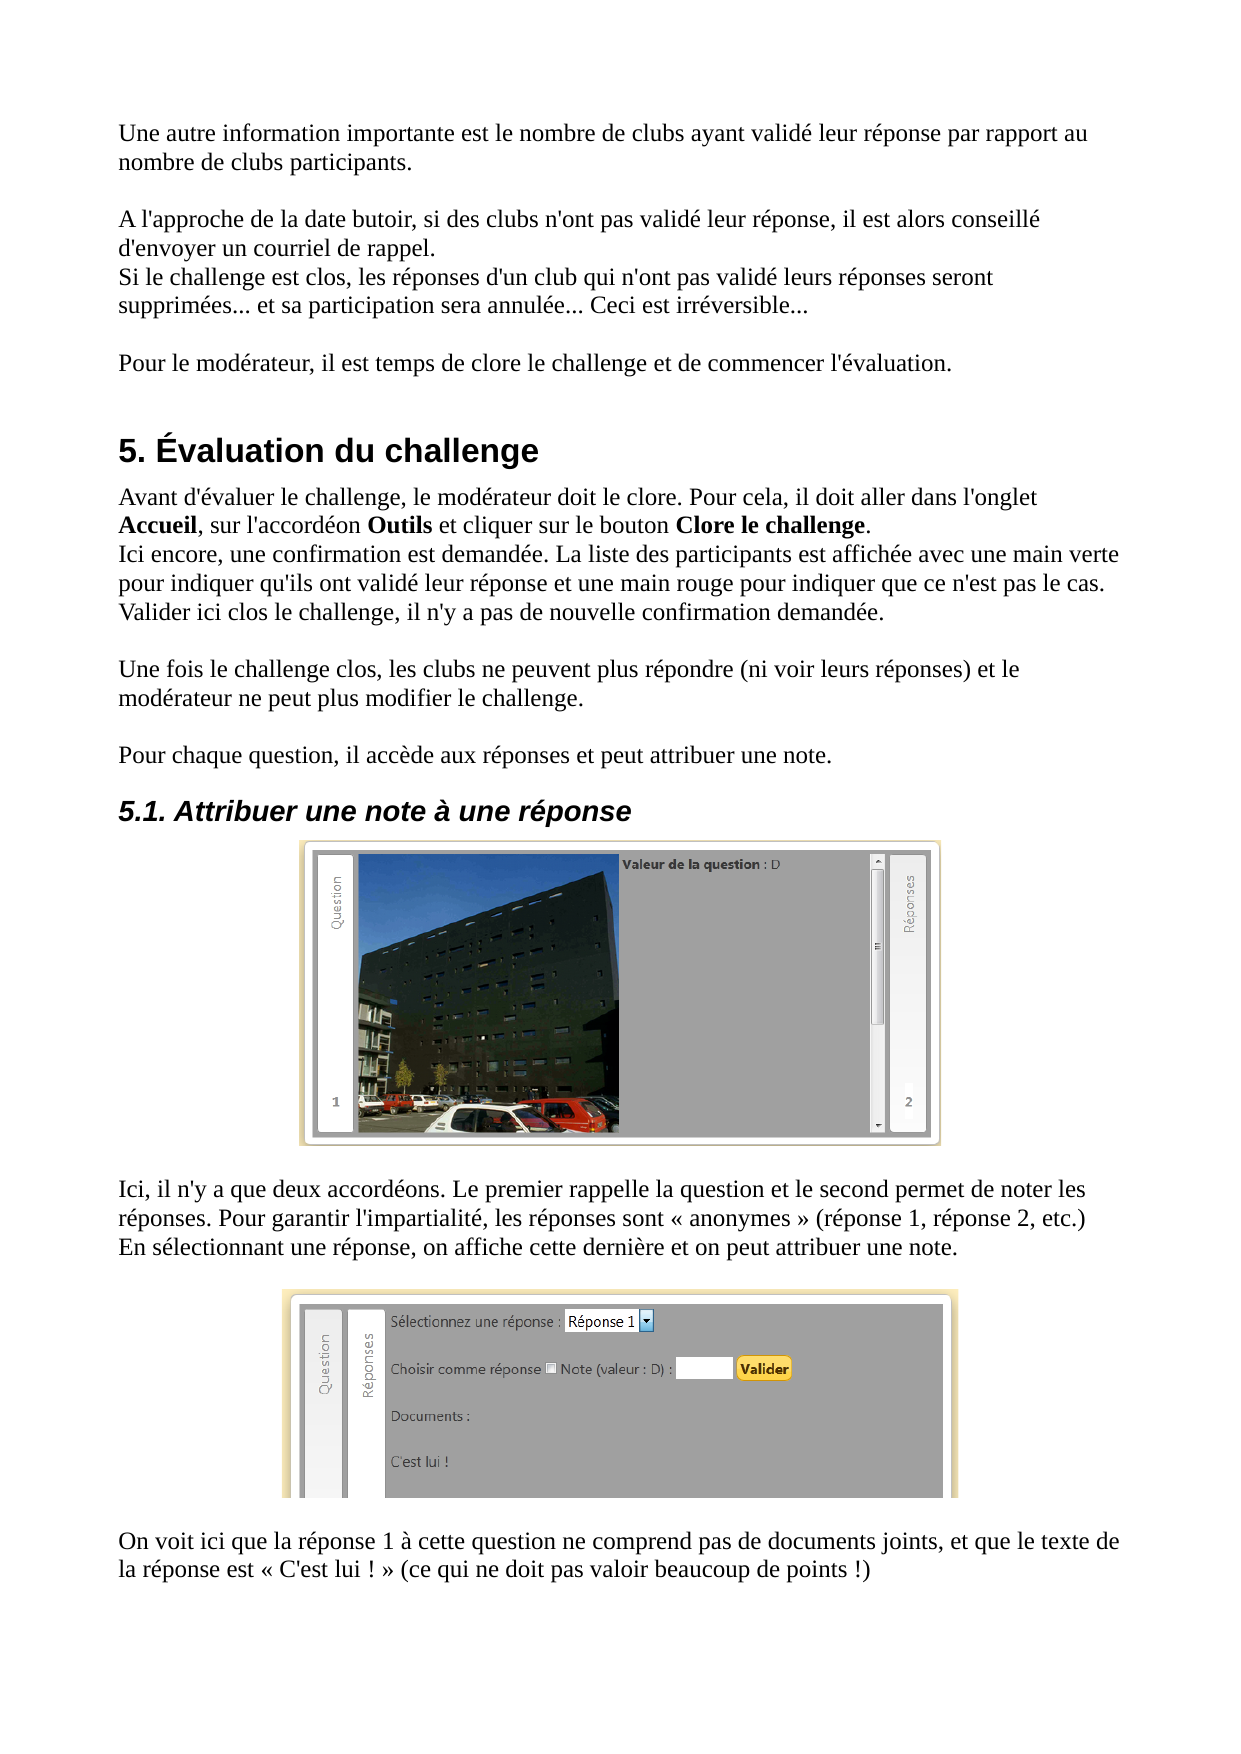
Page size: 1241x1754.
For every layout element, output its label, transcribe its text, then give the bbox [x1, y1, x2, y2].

text A l'approche de la date butoir, si des clubs n'ont pas validé leur réponse, il est alors conseillé d'envoyer un courriel de rappel. [118, 204, 1122, 262]
text Ici, il n'y a que deux accordéons. Le premier rappelle la question et le second permet de noter les réponses. Pour garantir l'impartialité, les réponses sont « anonymes » (réponse 1, réponse 2, etc.) [118, 1174, 1122, 1232]
subtitle 5.1. Attribuer une note à une réponse [118, 794, 1122, 828]
text Pour chaque question, il accède aux réponses et peut attribuer une note. [118, 741, 1122, 769]
text Pour le modérateur, il est temps de clore le challenge et de commencer l'évaluation. [118, 348, 1122, 377]
text Ici encore, une confirmation est demandée. La liste des participants est affichée avec une main verte pour indiquer qu'ils ont validé leur réponse et une main rouge pour indiquer que ce n'est pas le cas. Valider ici clos le challenge, il n'y a pas de nouvelle confirmation demandée. [118, 539, 1122, 626]
text Une autre information importante est le nombre de clubs ayant validé leur réponse par rapport au nombre de clubs participants. [118, 118, 1122, 176]
text Avant d'évaluer le challenge, le modérateur doit le clore. Pour cela, il doit aller dans l'onglet Accueil, sur l'accordéon Outils et cliquer sur le bouton Clore le challenge. [118, 482, 1122, 539]
text En sélectionnant une réponse, on affiche cette dernière et on peut attribuer une note. [118, 1232, 1122, 1261]
text Une fois le challenge clos, les clubs ne peuvent plus répondre (ni voir leurs réponses) et le modérateur ne peut plus modifier le challenge. [118, 654, 1122, 712]
text Si le challenge est clos, les réponses d'un club qui n'ont pas validé leurs réponses seront supprimées... et sa participation sera annulée... Ceci est irréversible... [118, 262, 1122, 319]
text On voit ici que la réponse 1 à cette question ne comprend pas de documents joints, et que le texte de la réponse est « C'est lui ! » (ce qui ne doit pas valoir beaucoup de points !) [118, 1526, 1122, 1583]
subtitle 5. Évaluation du challenge [118, 431, 1122, 469]
